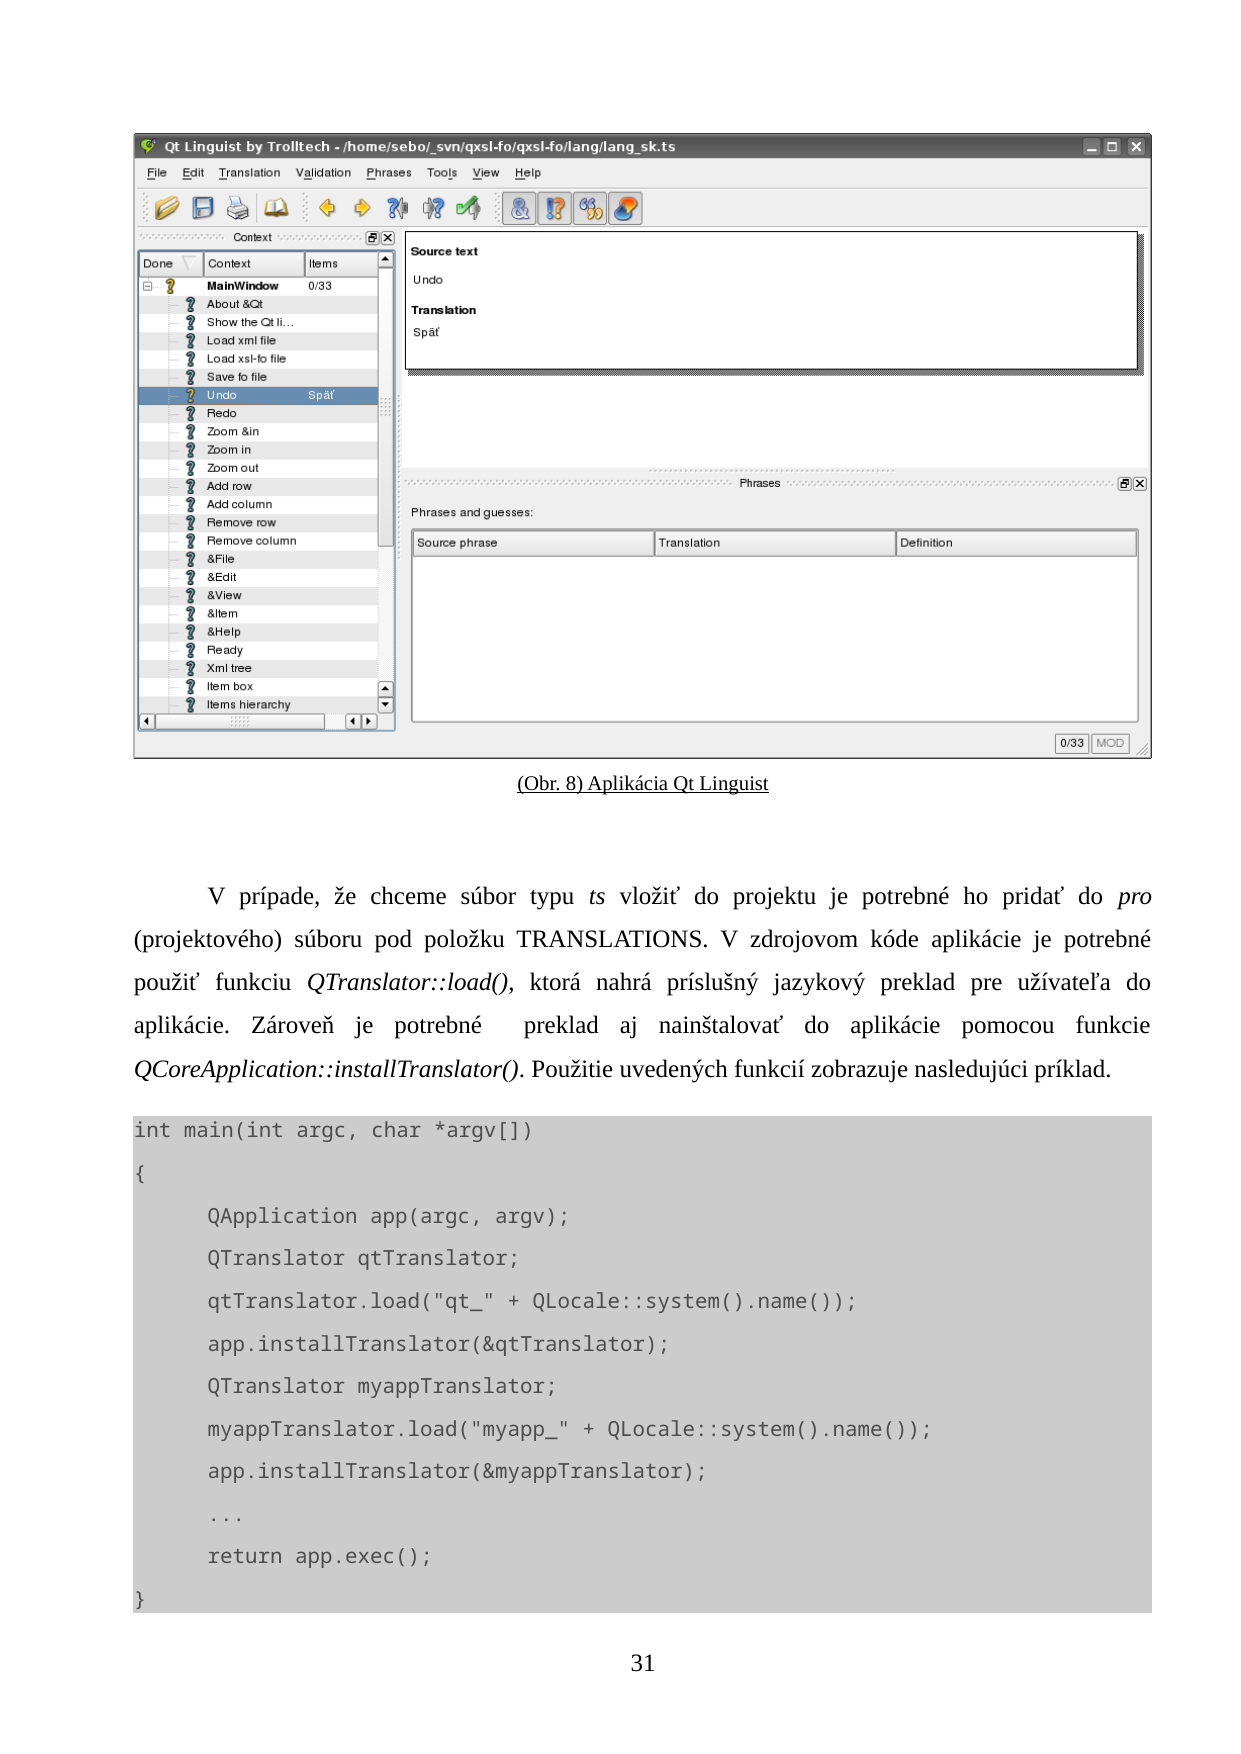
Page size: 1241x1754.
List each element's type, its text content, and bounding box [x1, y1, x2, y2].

text app.installTranslator(&qtTranslator); [133, 1329, 1152, 1357]
text QApplication app(argc, argv); [133, 1201, 1152, 1229]
text return app.exec(); [133, 1542, 1152, 1570]
picture [133, 133, 1152, 759]
text ... [133, 1499, 1152, 1527]
text QTranslator myappTranslator; [133, 1371, 1152, 1400]
text int main(int argc, char *argv[]) [133, 1116, 1152, 1144]
text } [133, 1584, 1152, 1613]
text QTranslator qtTranslator; [133, 1243, 1152, 1272]
text qtTranslator.load("qt_" + QLocale::system().name()); [133, 1286, 1152, 1314]
text { [133, 1158, 1152, 1187]
text V prípade, že chceme súbor typu ts vložiť do projektu je potrebné ho pridať do pro (projektového) súboru pod položku TRANSLATIONS. V zdrojovom kóde aplikácie je potrebné použiť funkciu QTranslator::load(), ktorá nahrá príslušný jazykový preklad pre užívateľa do aplikácie. Zároveň je potrebné preklad aj nainštalovať do aplikácie pomocou funkcie QCoreApplication::installTranslator(). Použitie uvedených funkcií zobrazuje nasledujúci príklad. [133, 881, 1152, 1082]
text myappTranslator.load("myapp_" + QLocale::system().name()); [133, 1414, 1152, 1442]
text (Obr. 8) Aplikácia Qt Linguist [133, 759, 1152, 795]
text app.installTranslator(&myappTranslator); [133, 1456, 1152, 1485]
